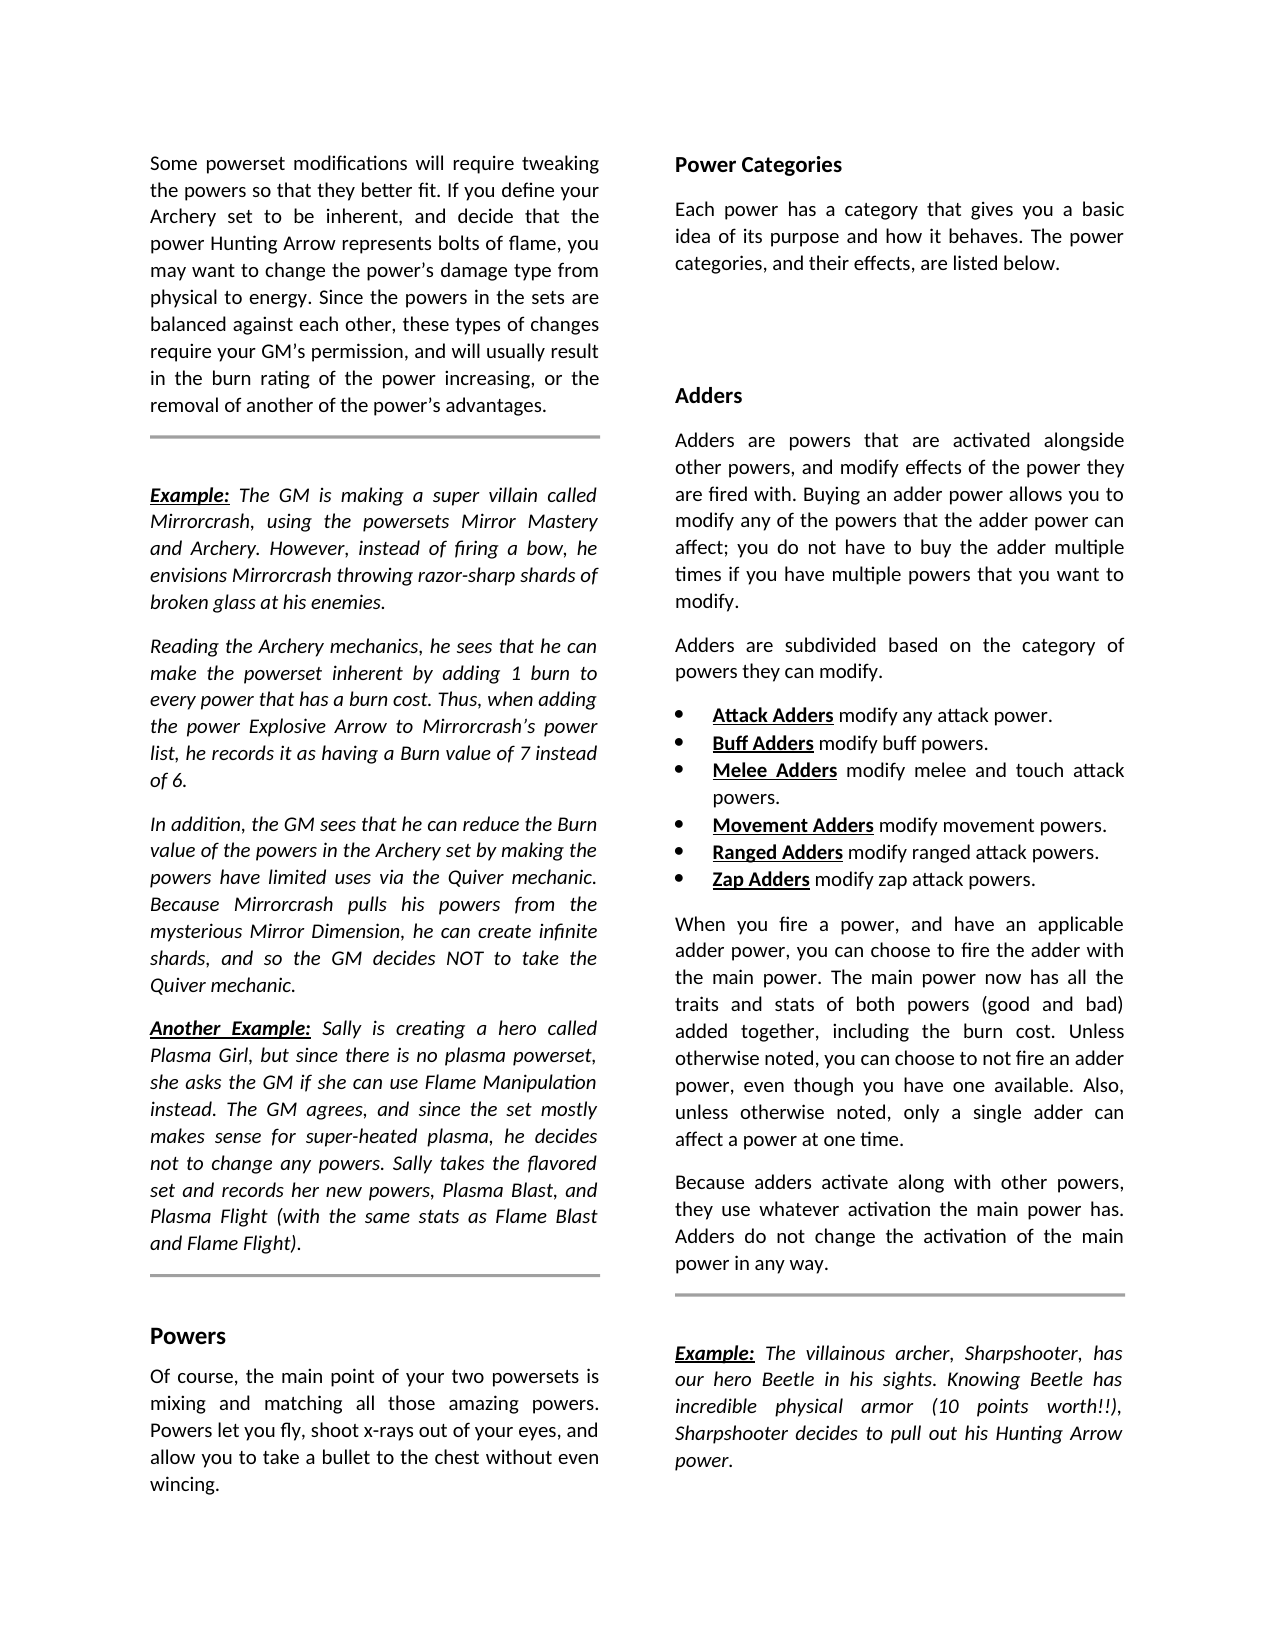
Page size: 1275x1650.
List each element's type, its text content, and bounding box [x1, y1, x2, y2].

text When you fire a power, and have an applicable adder power, you can choose to fire the adder with the main power. The main power now has all the traits and stats of both powers (good and bad) added together, including the burn cost. Unless otherwise noted, you can choose to not fire an adder power, even though you have one available. Also, unless otherwise noted, only a single adder can affect a power at one time. [675, 911, 1125, 1151]
list Attack Adders modify any attack power. [675, 702, 1125, 728]
list Zap Adders modify zap attack powers. [675, 867, 1125, 892]
list Melee Adders modify melee and touch attack powers. [675, 757, 1125, 810]
text Of course, the main point of your two powersets is mixing and matching all those amazing powers. Powers let you fly, shoot x-rays out of your eyes, and allow you to take a bullet to the chest without even wincing. [150, 1363, 600, 1496]
text In addition, the GM sees that he can reduce the Burn value of the powers in the Archery set by making the powers have limited uses via the Quiver mechanic. Because Mirrorcrash pulls his powers from the mysterious Mirror Dimension, he can create infinite shards, and so the GM decides NOT to take the Quiver mechanic. [150, 811, 600, 997]
text Example: The GM is making a super villain called Mirrorcrash, using the powersets Mirror Mastery and Archery. However, instead of firing a bow, he envisions Mirrorcrash throwing razor-sharp shards of broken glass at his enemies. [150, 482, 600, 615]
text Each power has a category that gives you a basic idea of its purpose and how it behaves. The power categories, and their effects, are listed below. [675, 196, 1125, 276]
text Adders are powers that are activated alongside other powers, and modify effects of the power they are fired with. Buying an adder power allows you to modify any of the powers that the adder power can affect; you do not have to buy the adder multiple times if you have multiple powers that you want to modify. [675, 427, 1125, 614]
text Reading the Archery mechanics, he sees that he can make the powerset inherent by adding 1 burn to every power that has a burn cost. Thus, when adding the power Explosive Arrow to Mirrorcrash’s power list, he records it as having a Burn value of 7 instead of 6. [150, 633, 600, 793]
list Movement Adders modify movement powers. [675, 812, 1125, 837]
list Ranged Adders modify ranged attack powers. [675, 839, 1125, 865]
text Powers [150, 1320, 600, 1351]
text Adders [675, 381, 1125, 409]
text Example: The villainous archer, Sharpshooter, has our hero Beetle in his sights. Knowing Beetle has incredible physical armor (10 points worth!!), Sharpshooter decides to pull out his Hunting Arrow power. [675, 1340, 1125, 1473]
text Another Example: Sally is creating a hero called Plasma Girl, but since there is no plasma powerset, she asks the GM if she can use Flame Manipulation instead. The GM agrees, and since the set mostly makes sense for super-heated plasma, he decides not to change any powers. Sally takes the flavored set and records her new powers, Plasma Blast, and Plasma Flight (with the same stats as Flame Blast and Flame Flight). [150, 1016, 600, 1256]
text Power Categories [675, 150, 1125, 178]
text Because adders activate along with other powers, they use whatever activation the main power has. Adders do not change the activation of the main power in any way. [675, 1169, 1125, 1275]
text Adders are subdivided based on the category of powers they can modify. [675, 632, 1125, 684]
list Buff Adders modify buff powers. [675, 730, 1125, 755]
text Some powerset modifications will require tweaking the powers so that they better fit. If you define your Archery set to be inherent, and decide that the power Hunting Arrow represents bolts of flame, you may want to change the power’s damage type from physical to energy. Since the powers in the sets are balanced against each other, these types of changes require your GM’s permission, and will usually result in the burn rating of the power increasing, or the removal of another of the power’s advantages. [150, 150, 600, 417]
